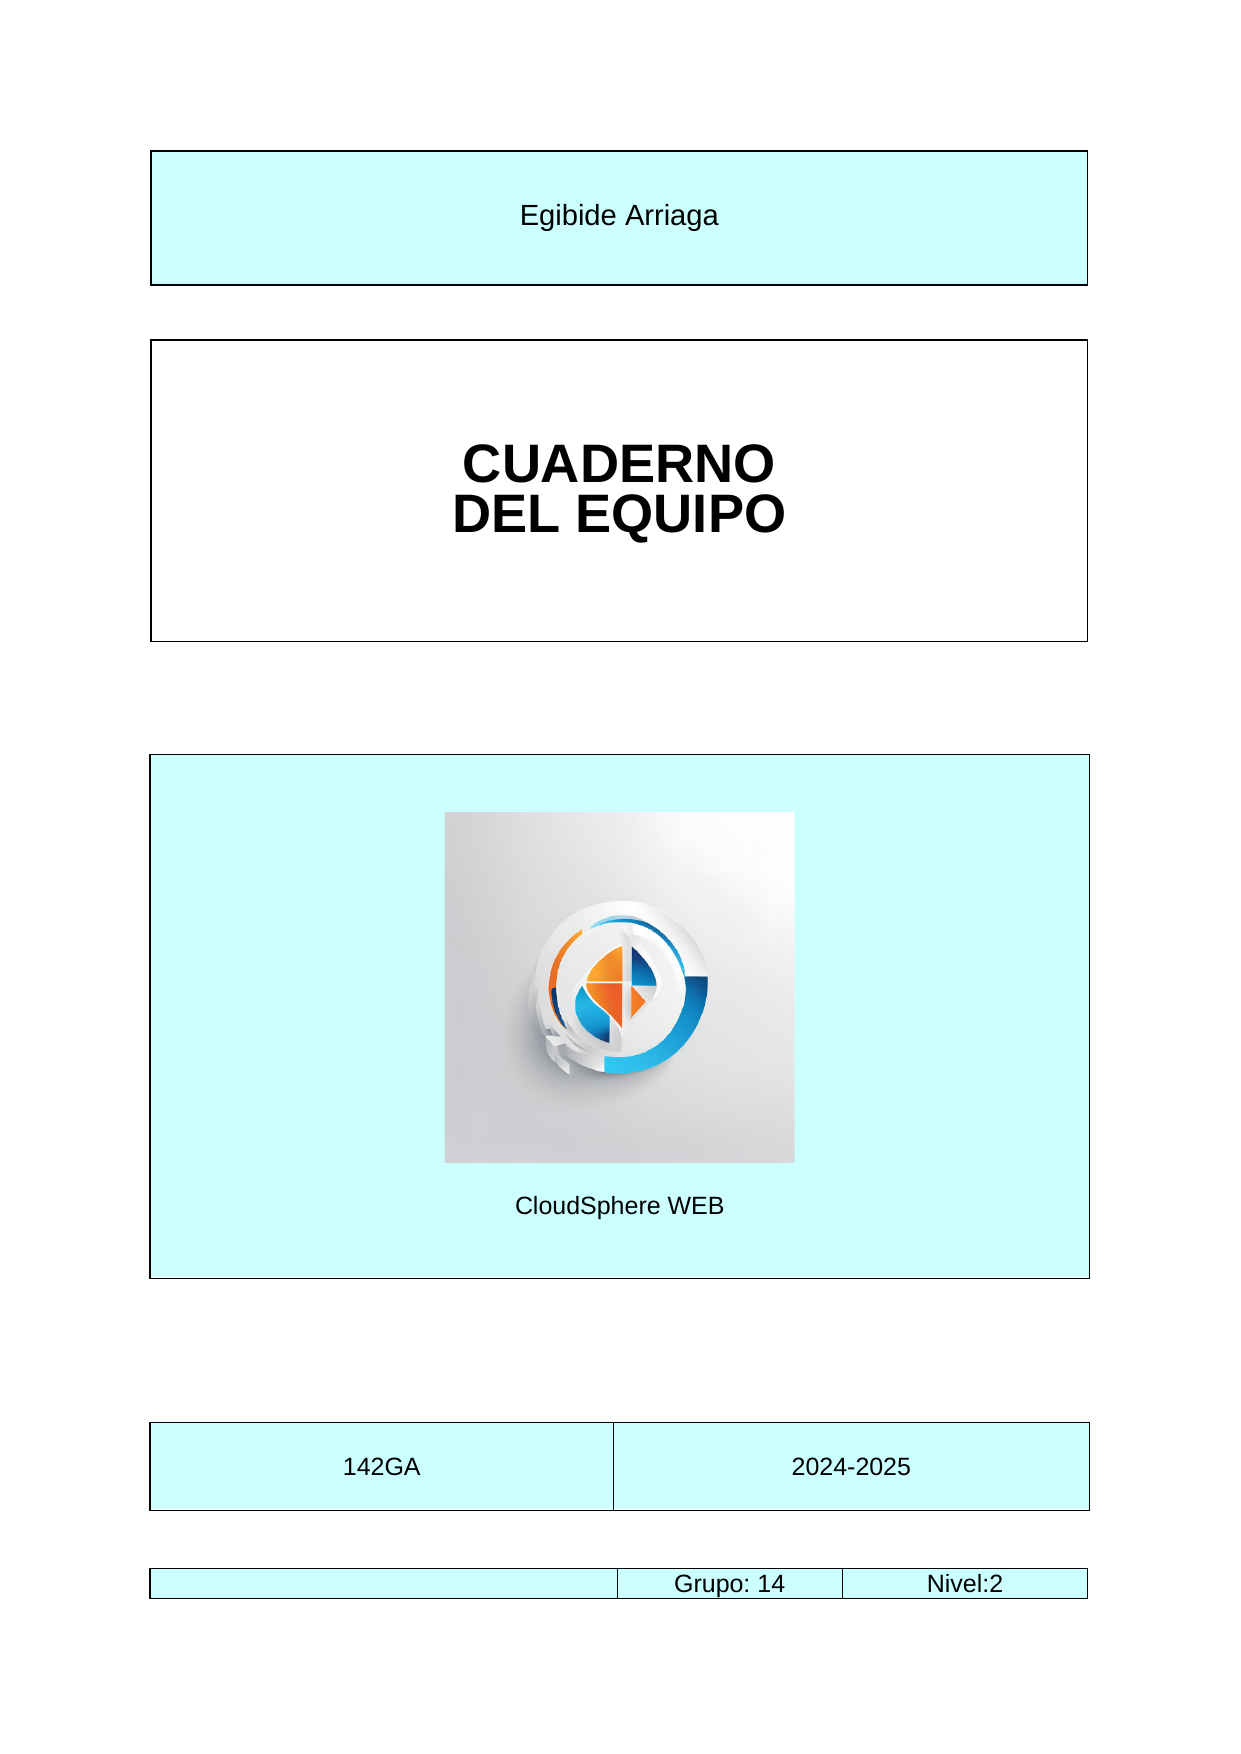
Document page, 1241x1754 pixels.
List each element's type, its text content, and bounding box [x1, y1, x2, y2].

text DEL EQUIPO [463, 513, 481, 526]
table_header 142GA [151, 1423, 613, 1509]
table_header [151, 1569, 617, 1598]
table_header CloudSphere WEB [151, 755, 1089, 1277]
text DEL EQUIPO [754, 513, 776, 526]
table_header 2024-2025 [614, 1423, 1089, 1509]
text Egibide Arriaga [166, 206, 1072, 231]
text CUADERNO [166, 463, 1072, 488]
text DEL EQUIPO [637, 513, 1072, 538]
text DEL EQUIPO [166, 513, 631, 538]
table_header Grupo: 14 [618, 1569, 842, 1598]
picture [444, 812, 795, 1163]
text DEL EQUIPO [664, 513, 681, 526]
table_header Nivel:2 [843, 1569, 1087, 1598]
text DEL EQUIPO [621, 513, 643, 526]
